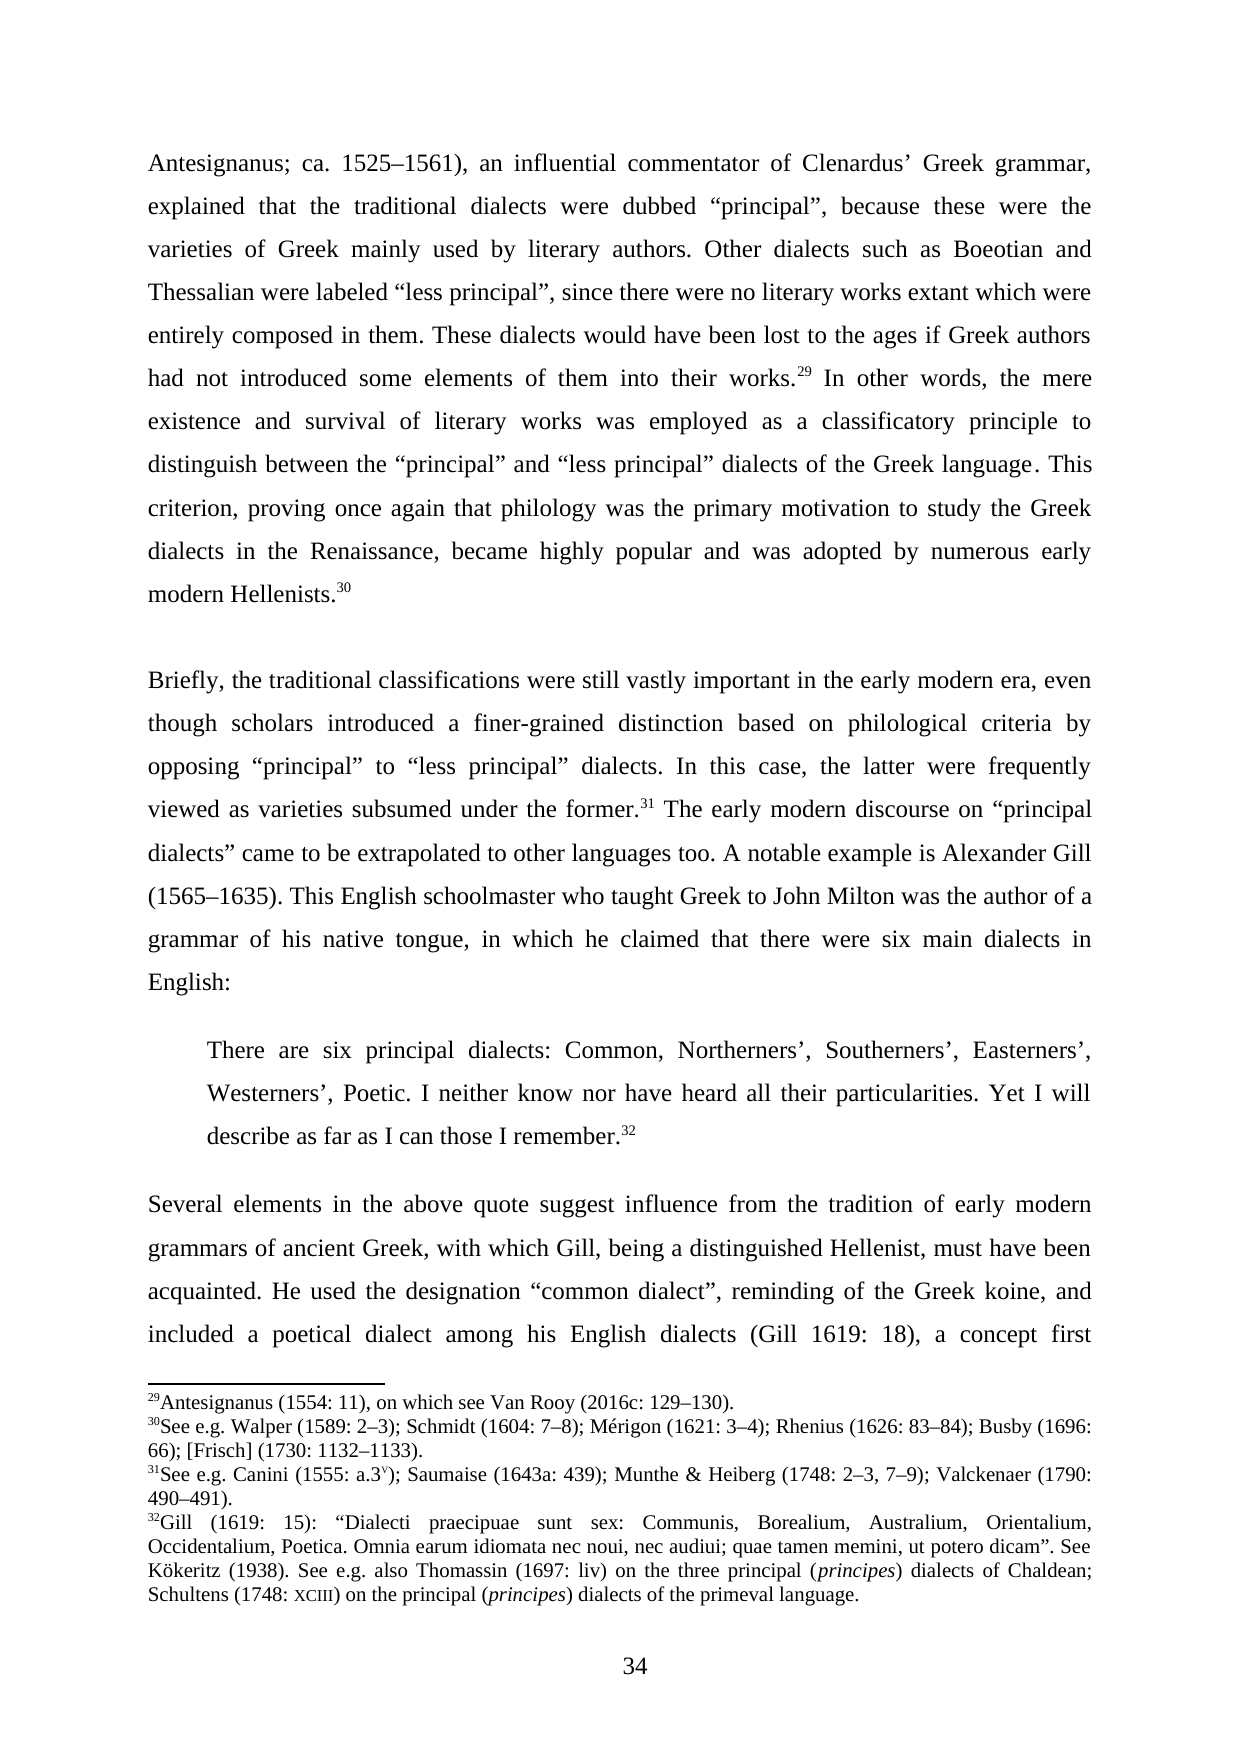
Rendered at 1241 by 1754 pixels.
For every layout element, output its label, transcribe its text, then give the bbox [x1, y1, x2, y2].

text There are six principal dialects: Common, Northerners’, Southerners’, Easterners’, Westerners’, Poetic. I neither know nor have heard all their particularities. Yet I will describe as far as I can those I remember. [207, 1035, 1093, 1150]
text Briefly, the traditional classifications were still vastly important in the early modern era, even though scholars introduced a finer-grained distinction based on philological criteria by opposing “principal” to “less principal” dialects. In this case, the latter were frequently viewed as varieties subsumed under the former. The early modern discourse on “principal dialects” came to be extrapolated to other languages too. A notable example is Alexander Gill (1565–1635). This English schoolmaster who taught Greek to John Milton was the author of a grammar of his native tongue, in which he claimed that there were six main dialects in English: [148, 665, 1093, 996]
text Gill (1619: 15): “Dialecti praecipuae sunt sex: Communis, Borealium, Australium, Orientalium, Occidentalium, Poetica. Omnia earum idiomata nec noui, nec audiui; quae tamen memini, ut potero dicam”. See Kökeritz (1938). See e.g. also Thomassin (1697: liv) on the three principal (principes) dialects of Chaldean; Schultens (1748: xciii) on the principal (principes) dialects of the primeval language. [148, 1510, 1093, 1606]
text See e.g. Canini (1555: a.3v); Saumaise (1643a: 439); Munthe & Heiberg (1748: 2–3, 7–9); Valckenaer (1790: 490–491). [148, 1462, 1093, 1510]
text See e.g. Walper (1589: 2–3); Schmidt (1604: 7–8); Mérigon (1621: 3–4); Rhenius (1626: 83–84); Busby (1696: 66); [Frisch] (1730: 1132–1133). [148, 1414, 1093, 1462]
text Antesignanus (1554: 11), on which see Van Rooy (2016c: 129–130). [148, 1390, 1093, 1414]
text Several elements in the above quote suggest influence from the tradition of early modern grammars of ancient Greek, with which Gill, being a distinguished Hellenist, must have been acquainted. He used the designation “common dialect”, reminding of the Greek koine, and included a poetical dialect among his English dialects (Gill 1619: 18), a concept first [148, 1189, 1093, 1348]
text Antesignanus; ca. 1525–1561), an influential commentator of Clenardus’ Greek grammar, explained that the traditional dialects were dubbed “principal”, because these were the varieties of Greek mainly used by literary authors. Other dialects such as Boeotian and Thessalian were labeled “less principal”, since there were no literary works extant which were entirely composed in them. These dialects would have been lost to the ages if Greek authors had not introduced some elements of them into their works. In other words, the mere existence and survival of literary works was employed as a classificatory principle to distinguish between the “principal” and “less principal” dialects of the Greek language. This criterion, proving once again that philology was the primary motivation to study the Greek dialects in the Renaissance, became highly popular and was adopted by numerous early modern Hellenists. [148, 148, 1093, 608]
